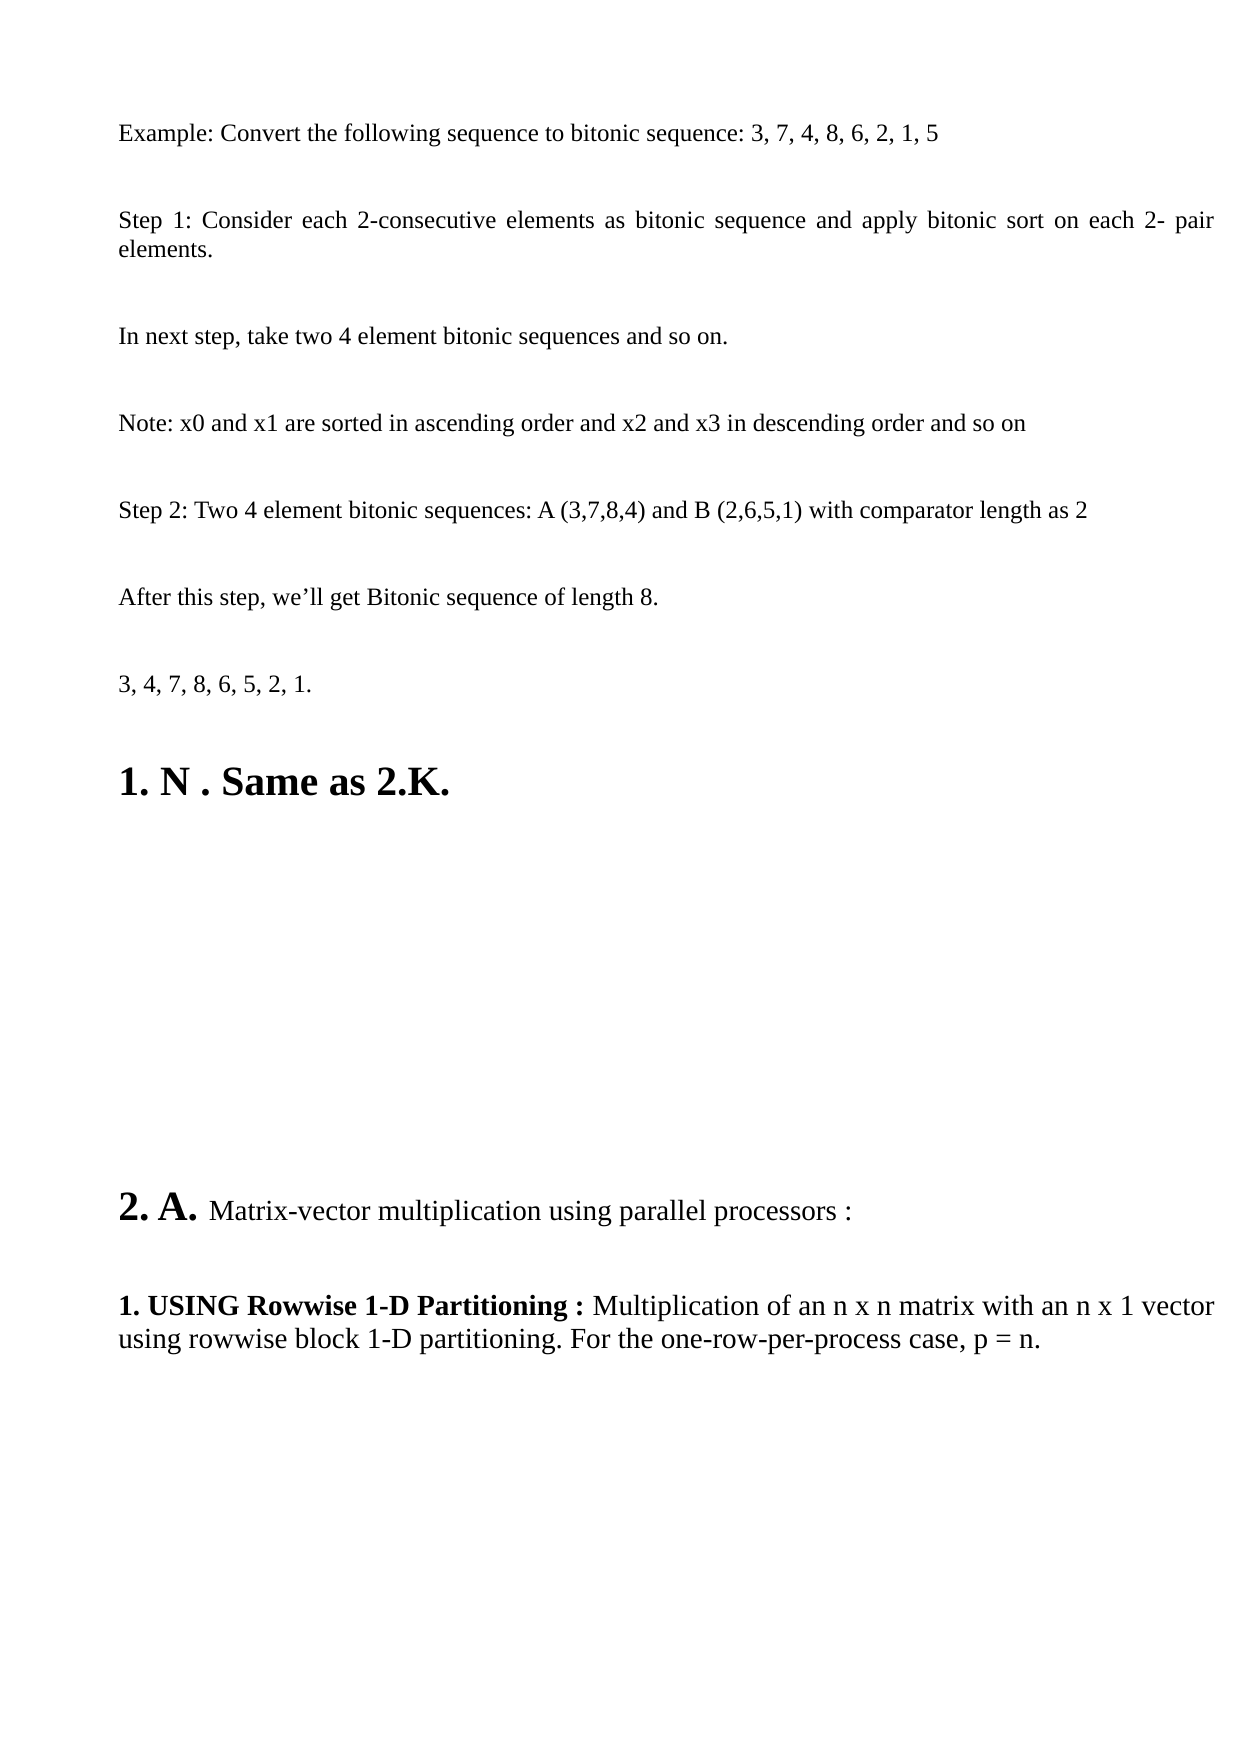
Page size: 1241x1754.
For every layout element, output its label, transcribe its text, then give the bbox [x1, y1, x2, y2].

subtitle Note: x0 and x1 are sorted in ascending order and x2 and x3 in descending order and so on [118, 408, 1216, 437]
subtitle Step 1: Consider each 2-consecutive elements as bitonic sequence and apply bitonic sort on each 2- pair elements. [118, 205, 1216, 263]
subtitle 3, 4, 7, 8, 6, 5, 2, 1. [118, 669, 1216, 698]
subtitle In next step, take two 4 element bitonic sequences and so on. [118, 321, 1216, 350]
subtitle Example: Convert the following sequence to bitonic sequence: 3, 7, 4, 8, 6, 2, 1, 5 [118, 118, 1216, 147]
subtitle 1. USING Rowwise 1-D Partitioning : Multiplication of an n x n matrix with an n x 1 vector using rowwise block 1-D partitioning. For the one-row-per-process case, p = n. [118, 1288, 1216, 1355]
subtitle After this step, we’ll get Bitonic sequence of length 8. [118, 582, 1216, 611]
subtitle 1. N . Same as 2.K. [118, 756, 1216, 804]
subtitle 2. A. Matrix-vector multiplication using parallel processors : [118, 1181, 1216, 1229]
subtitle Step 2: Two 4 element bitonic sequences: A (3,7,8,4) and B (2,6,5,1) with comparator length as 2 [118, 495, 1216, 524]
